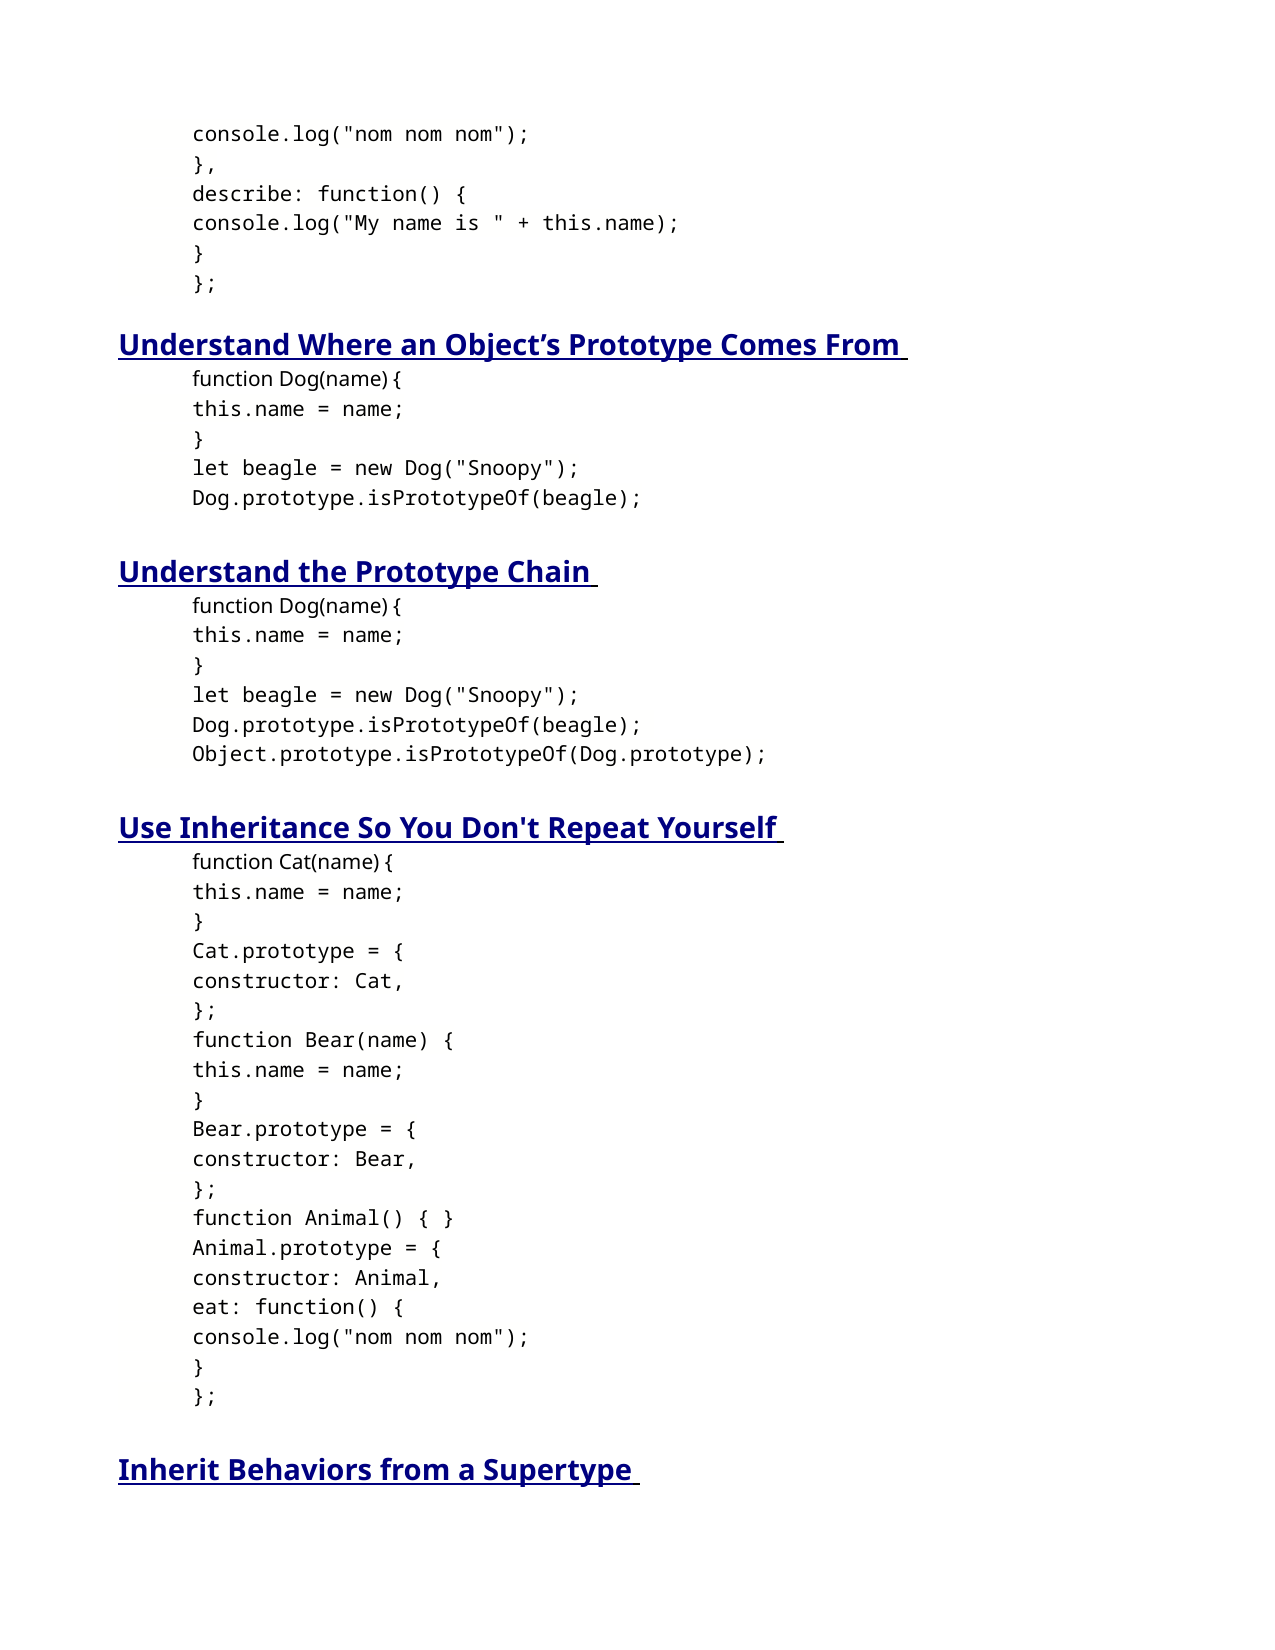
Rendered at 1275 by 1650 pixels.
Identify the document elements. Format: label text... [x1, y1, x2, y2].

text function Animal() { } [118, 1202, 1157, 1232]
text this.name = name; [118, 876, 1157, 905]
text constructor: Cat, [118, 965, 1157, 994]
text this.name = name; [118, 393, 1157, 422]
text }; [118, 1172, 1157, 1202]
text this.name = name; [118, 1054, 1157, 1083]
text } [118, 422, 1157, 452]
text function Bear(name) { [118, 1024, 1157, 1054]
text constructor: Bear, [118, 1143, 1157, 1172]
text eat: function() { [118, 1291, 1157, 1321]
text describe: function() { [118, 177, 1157, 207]
text let beagle = new Dog("Snoopy"); [118, 679, 1157, 708]
text } [118, 1351, 1157, 1380]
text function Dog(name) { [118, 364, 1157, 393]
text constructor: Animal, [118, 1262, 1157, 1291]
text Dog.prototype.isPrototypeOf(beagle); [118, 708, 1157, 738]
text }; [118, 267, 1157, 296]
text }; [118, 1380, 1157, 1410]
text Object.prototype.isPrototypeOf(Dog.prototype); [118, 738, 1157, 768]
text }; [118, 994, 1157, 1024]
text function Cat(name) { [118, 847, 1157, 876]
text console.log("My name is " + this.name); [118, 207, 1157, 237]
text Dog.prototype.isPrototypeOf(beagle); [118, 482, 1157, 512]
text } [118, 237, 1157, 267]
text let beagle = new Dog("Snoopy"); [118, 452, 1157, 482]
text this.name = name; [118, 619, 1157, 649]
text console.log("nom nom nom"); [118, 118, 1157, 148]
text Animal.prototype = { [118, 1232, 1157, 1262]
text Understand Where an Object’s Prototype Comes From [118, 325, 1157, 364]
text }, [118, 148, 1157, 177]
text } [118, 1083, 1157, 1113]
text } [118, 649, 1157, 679]
text Cat.prototype = { [118, 935, 1157, 965]
text } [118, 905, 1157, 935]
text function Dog(name) { [118, 591, 1157, 619]
text console.log("nom nom nom"); [118, 1321, 1157, 1351]
text Bear.prototype = { [118, 1113, 1157, 1143]
text Inherit Behaviors from a Supertype [118, 1450, 1157, 1489]
text Use Inheritance So You Don't Repeat Yourself [118, 807, 1157, 847]
text Understand the Prototype Chain [118, 551, 1157, 591]
